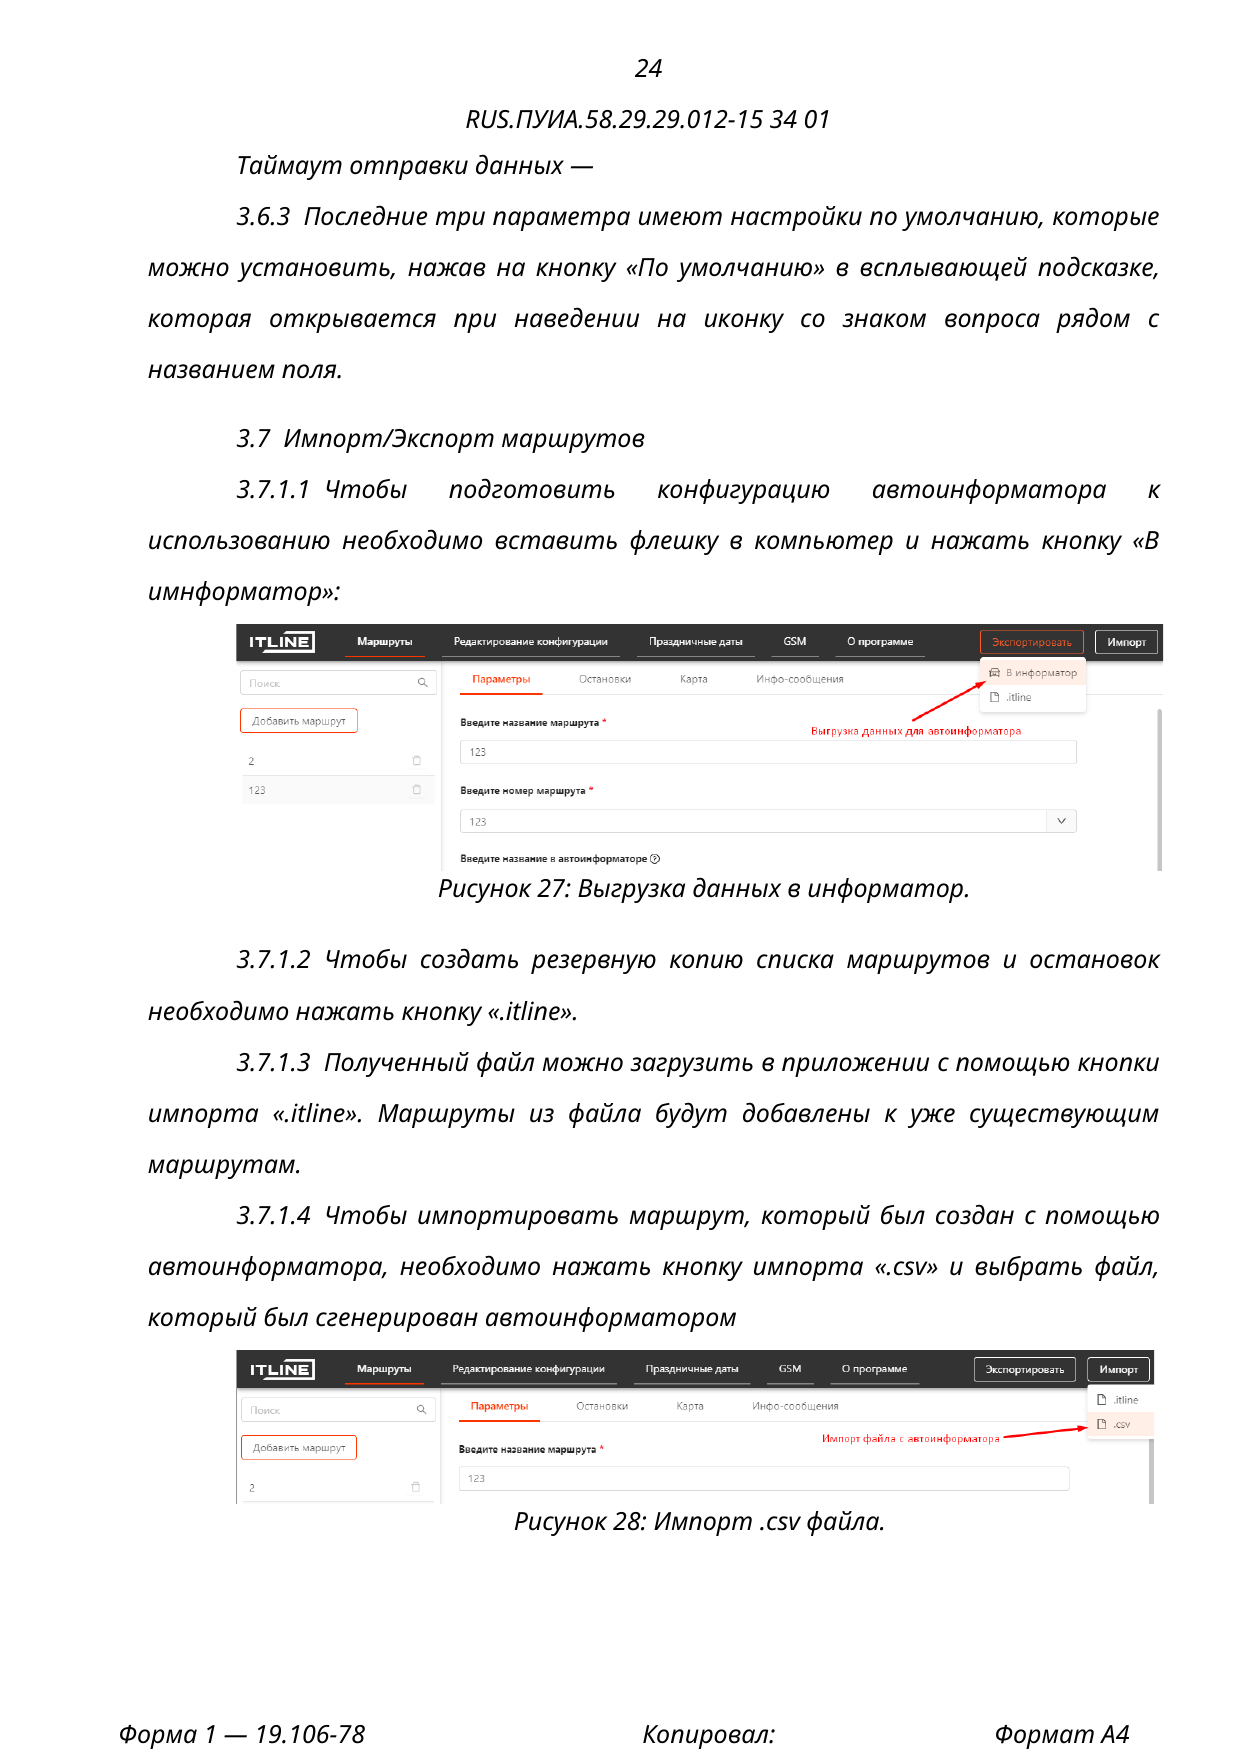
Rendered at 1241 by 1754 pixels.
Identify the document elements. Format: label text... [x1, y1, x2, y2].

subtitle Чтобы импортировать маршрут, который был создан с помощью автоинформатора, необходимо нажать кнопку импорта «.csv» и выбрать файл, который был сгенерирован автоинформатором [148, 1197, 1163, 1333]
subtitle Импорт/Экспорт маршрутов [148, 421, 1163, 454]
subtitle Чтобы создать резервную копию списка маршрутов и остановок необходимо нажать кнопку «.itline». [148, 942, 1163, 1027]
subtitle Чтобы подготовить конфигурацию автоинформатора к использованию необходимо вставить флешку в компьютер и нажать кнопку «В имнформатор»: [148, 472, 1163, 608]
text Рисунок 28: Импорт .csv файла. [266, 1504, 1137, 1537]
subtitle Последние три параметра имеют настройки по умолчанию, которые можно установить, нажав на кнопку «По умолчанию» в всплывающей подсказке, которая открывается при наведении на иконку со знаком вопроса рядом с названием поля. [148, 199, 1163, 386]
subtitle Таймаут отправки данных — [148, 148, 1163, 182]
picture [236, 1350, 1155, 1504]
picture [236, 624, 1164, 871]
text Рисунок 27: Выгрузка данных в информатор. [266, 871, 1145, 904]
subtitle Полученный файл можно загрузить в приложении с помощью кнопки импорта «.itline». Маршруты из файла будут добавлены к уже существующим маршрутам. [148, 1044, 1163, 1180]
